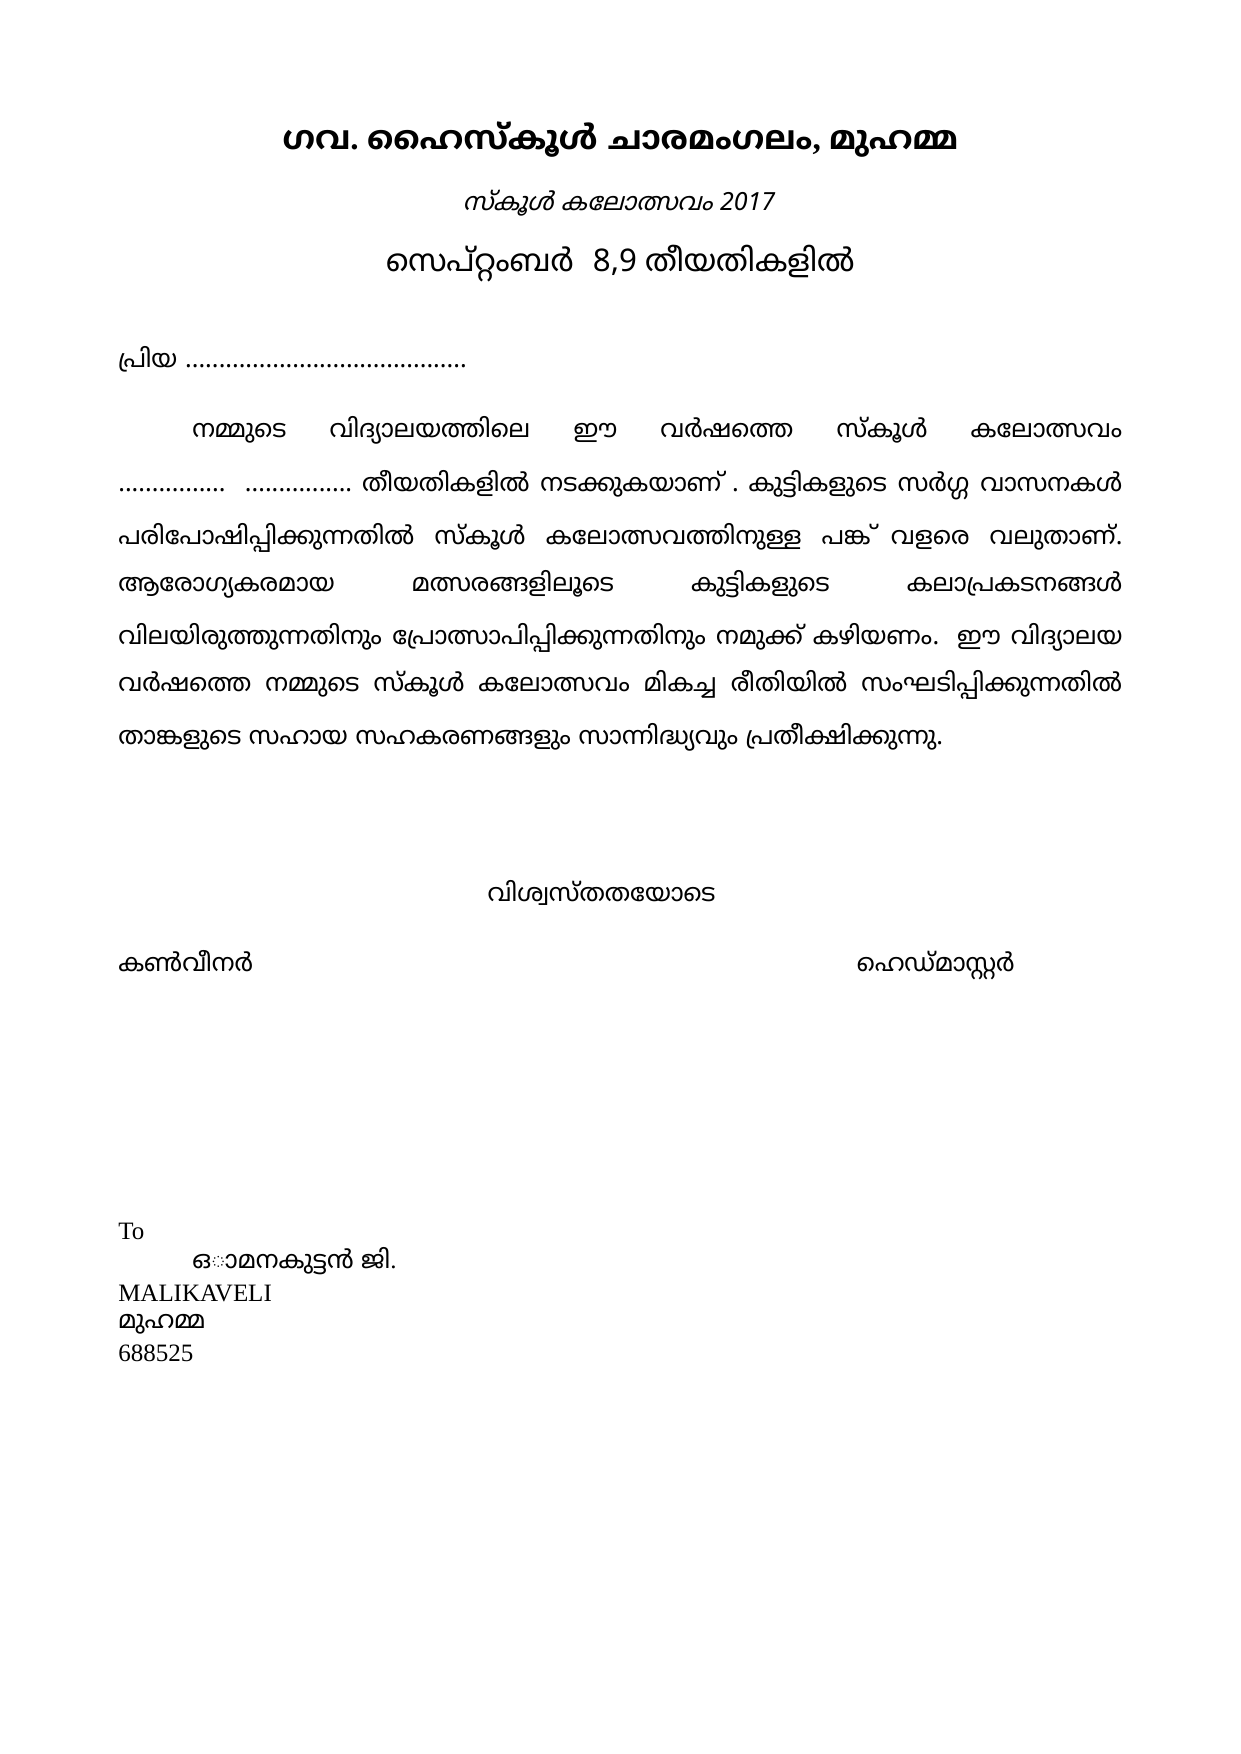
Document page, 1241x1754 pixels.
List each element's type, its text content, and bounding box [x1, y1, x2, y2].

text To [118, 1216, 1122, 1245]
text ഒാമനകുട്ടന്‍ ജി. [118, 1245, 1122, 1278]
text വിശ്വസ്തതയോടെ [118, 874, 1122, 911]
text പ്രിയ .......................................... [118, 341, 1122, 377]
text MALIKAVELI [118, 1278, 1122, 1307]
text ഗവ. ഹൈസ്കൂള്‍ ചാരമംഗലം, മുഹമ്മ [118, 118, 1122, 162]
text നമ്മുടെ വിദ്യാലയത്തിലെ ഈ വര്‍ഷത്തെ സ്കൂള്‍ കലോത്സവം ................ ................ തീയതികളില്‍ നടക്കുകയാണ് . കുട്ടികളുടെ സര്‍ഗ്ഗ വാസനകള്‍ പരിപോഷിപ്പിക്കുന്നതില്‍ സ്കൂള്‍ കലോത്സവത്തിനുള്ള പങ്ക് വളരെ വലുതാണ്. ആരോഗ്യകരമായ മത്സരങ്ങളിലൂടെ കുട്ടികളുടെ കലാപ്രകടനങ്ങള്‍ വിലയിരുത്തുന്നതിനും പ്രോത്സാപിപ്പിക്കുന്നതിനും നമുക്ക് കഴിയണം. ഈ വിദ്യാലയ വര്‍ഷത്തെ നമ്മുടെ സ്കൂള്‍ കലോത്സവം മികച്ച രീതിയില്‍ സംഘടിപ്പിക്കുന്നതില്‍ താങ്കളുടെ സഹായ സഹകരണങ്ങളും സാന്നിദ്ധ്യവും പ്രതീക്ഷിക്കുന്നു. [118, 411, 1122, 754]
text ‌‌ [118, 806, 1122, 840]
text കണ്‍വീനര്‍ ഹെഡ്‌മാസ്റ്റര്‍ [118, 945, 1122, 981]
text സ്കൂള്‍ കലോത്സവം 2017 [118, 184, 1122, 220]
text സെപ്റ്റംബര്‍ 8,9 തീയതികളില്‍ [118, 238, 1122, 284]
text മുഹമ്മ [118, 1307, 1122, 1338]
text 688525 [118, 1338, 1122, 1367]
